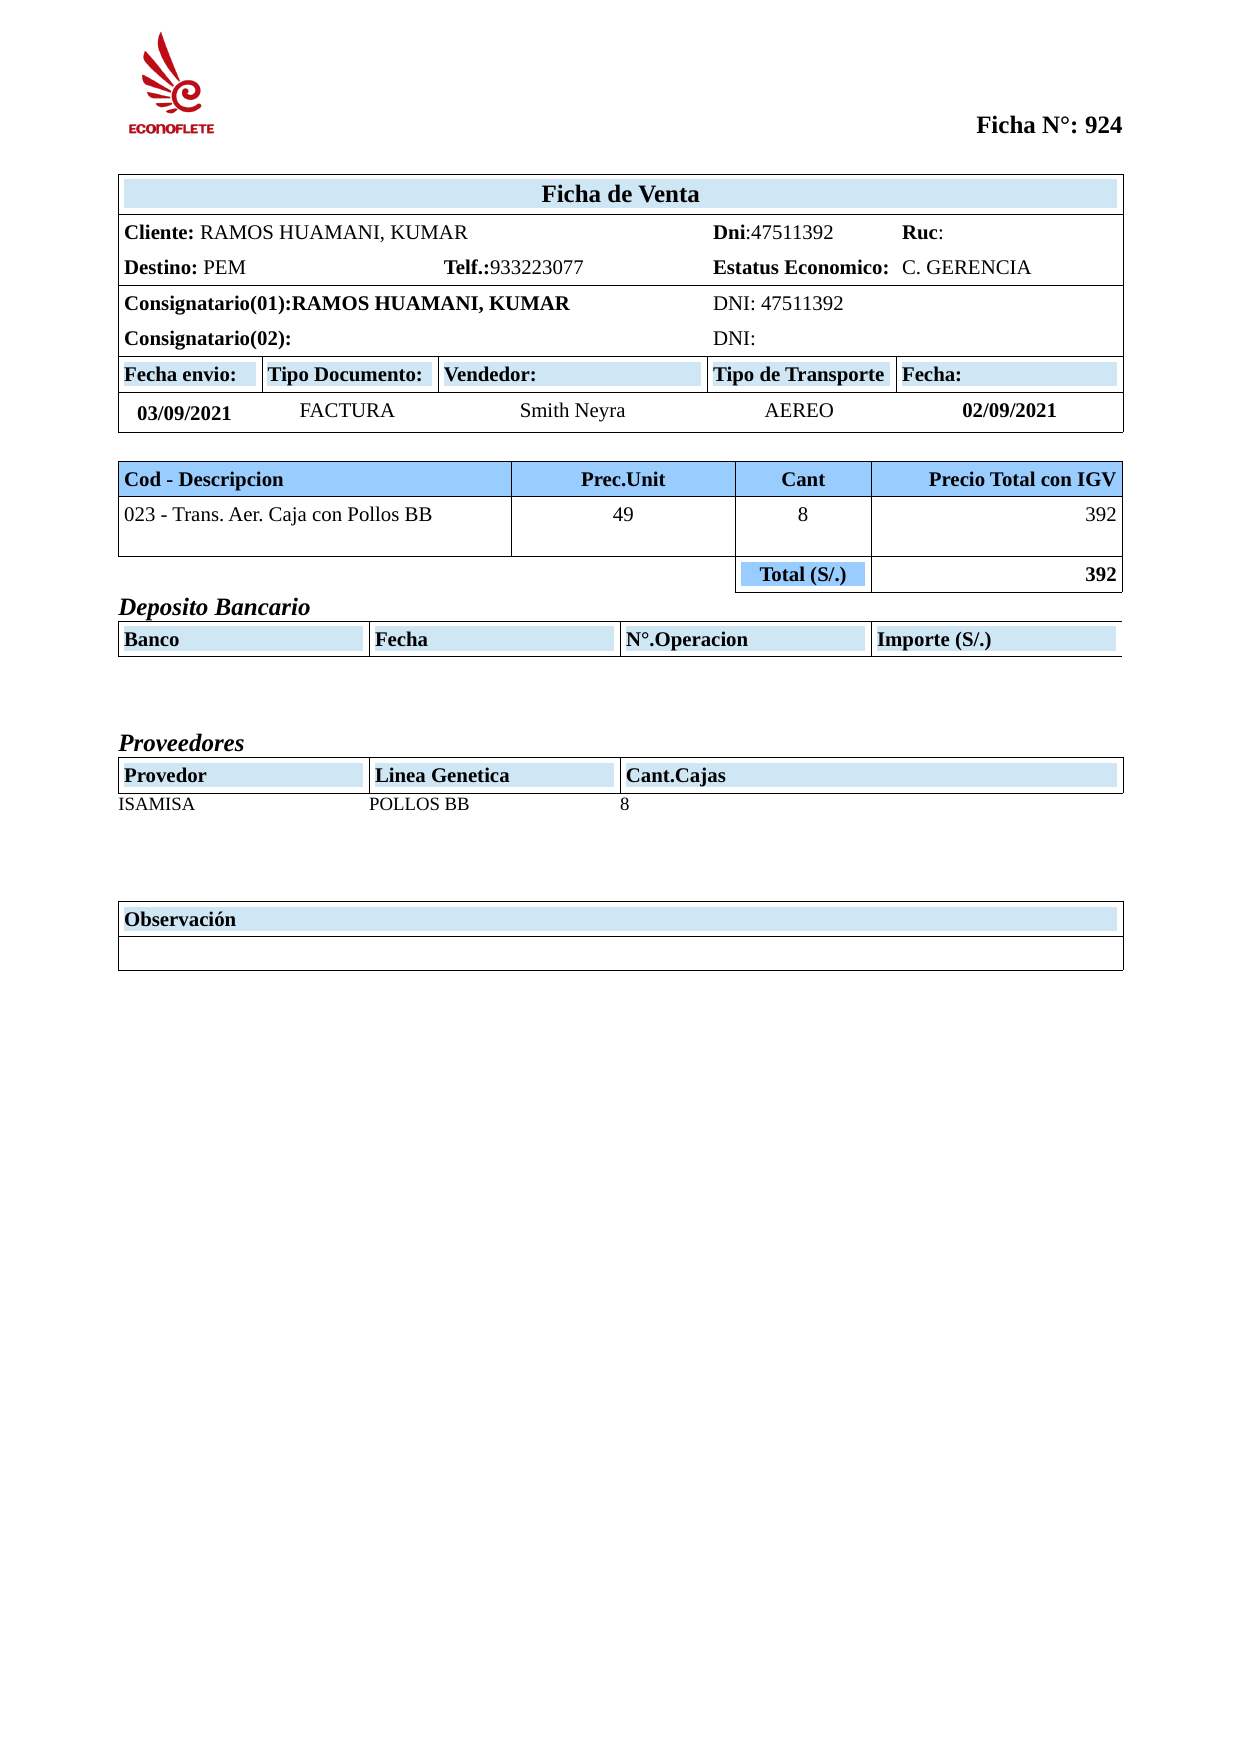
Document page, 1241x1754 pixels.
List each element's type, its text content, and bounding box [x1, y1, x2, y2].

table_cell FACTURA [262, 393, 438, 432]
table_cell Smith Neyra [438, 393, 707, 432]
table_cell 49 [512, 497, 735, 556]
table_cell [871, 657, 1122, 680]
table_header Observación [119, 902, 1123, 936]
table_cell [118, 836, 369, 858]
table_cell [369, 815, 620, 836]
table_cell [620, 815, 1123, 836]
table_cell Estatus Economico: [707, 249, 896, 285]
table_cell Tipo de Transporte [708, 357, 896, 392]
table_header Fecha [370, 622, 620, 656]
table_cell [118, 879, 369, 901]
table_cell [620, 858, 1123, 879]
table_cell 023 - Trans. Aer. Caja con Pollos BB [119, 497, 511, 556]
text Proveedores [118, 728, 1122, 757]
table_cell Fecha envio: [119, 357, 262, 392]
table_cell 03/09/2021 [119, 393, 262, 432]
table_header Ficha de Venta [119, 175, 1123, 214]
table_cell 02/09/2021 [896, 393, 1123, 432]
table_cell [118, 557, 511, 592]
table_cell [369, 879, 620, 901]
table_cell Dni:47511392 [707, 215, 896, 249]
table_cell [620, 680, 871, 704]
table_cell Telf.:933223077 [438, 249, 707, 285]
table_header Linea Genetica [370, 758, 620, 793]
table_cell DNI: 47511392 [707, 286, 1123, 321]
table_cell POLLOS BB [369, 794, 620, 814]
table_cell Consignatario(02): [119, 321, 707, 356]
table_cell [118, 680, 369, 704]
table_cell [871, 705, 1122, 728]
table_header N°.Operacion [621, 622, 871, 656]
table_header Banco [119, 622, 369, 656]
picture [118, 31, 225, 134]
table_cell [369, 705, 620, 728]
table_cell [119, 937, 1123, 969]
table_cell AEREO [707, 393, 896, 432]
table_header Precio Total con IGV [872, 462, 1122, 496]
table_cell Total (S/.) [736, 557, 871, 592]
table_header Cant.Cajas [621, 758, 1123, 793]
table_header Provedor [119, 758, 369, 793]
table_cell 392 [872, 497, 1122, 556]
text Deposito Bancario [118, 592, 1122, 621]
table_cell [118, 657, 369, 680]
table_cell 8 [736, 497, 871, 556]
table_cell [620, 705, 871, 728]
table_cell Ruc: [896, 215, 1123, 249]
table_cell Fecha: [897, 357, 1123, 392]
table_header Prec.Unit [512, 462, 735, 496]
table_cell Vendedor: [439, 357, 707, 392]
table_cell [369, 836, 620, 858]
table_cell [871, 680, 1122, 704]
table_cell [511, 557, 735, 592]
table_cell 392 [872, 557, 1122, 592]
table_cell [369, 858, 620, 879]
table_cell ISAMISA [118, 794, 369, 814]
table_cell Destino: PEM [119, 249, 438, 285]
table_cell [118, 858, 369, 879]
table_cell [620, 879, 1123, 901]
table_cell [369, 657, 620, 680]
table_cell [620, 836, 1123, 858]
table_cell DNI: [707, 321, 1123, 356]
table_header Importe (S/.) [872, 622, 1122, 656]
table_cell Consignatario(01):RAMOS HUAMANI, KUMAR [119, 286, 707, 321]
table_cell 8 [620, 794, 1123, 814]
table_cell [118, 815, 369, 836]
table_header Cod - Descripcion [119, 462, 511, 496]
table_cell Tipo Documento: [263, 357, 438, 392]
table_cell [118, 705, 369, 728]
table_header Cant [736, 462, 871, 496]
table_cell [620, 657, 871, 680]
table_cell C. GERENCIA [896, 249, 1123, 285]
table_cell [369, 680, 620, 704]
table_cell Cliente: RAMOS HUAMANI, KUMAR [119, 215, 707, 249]
